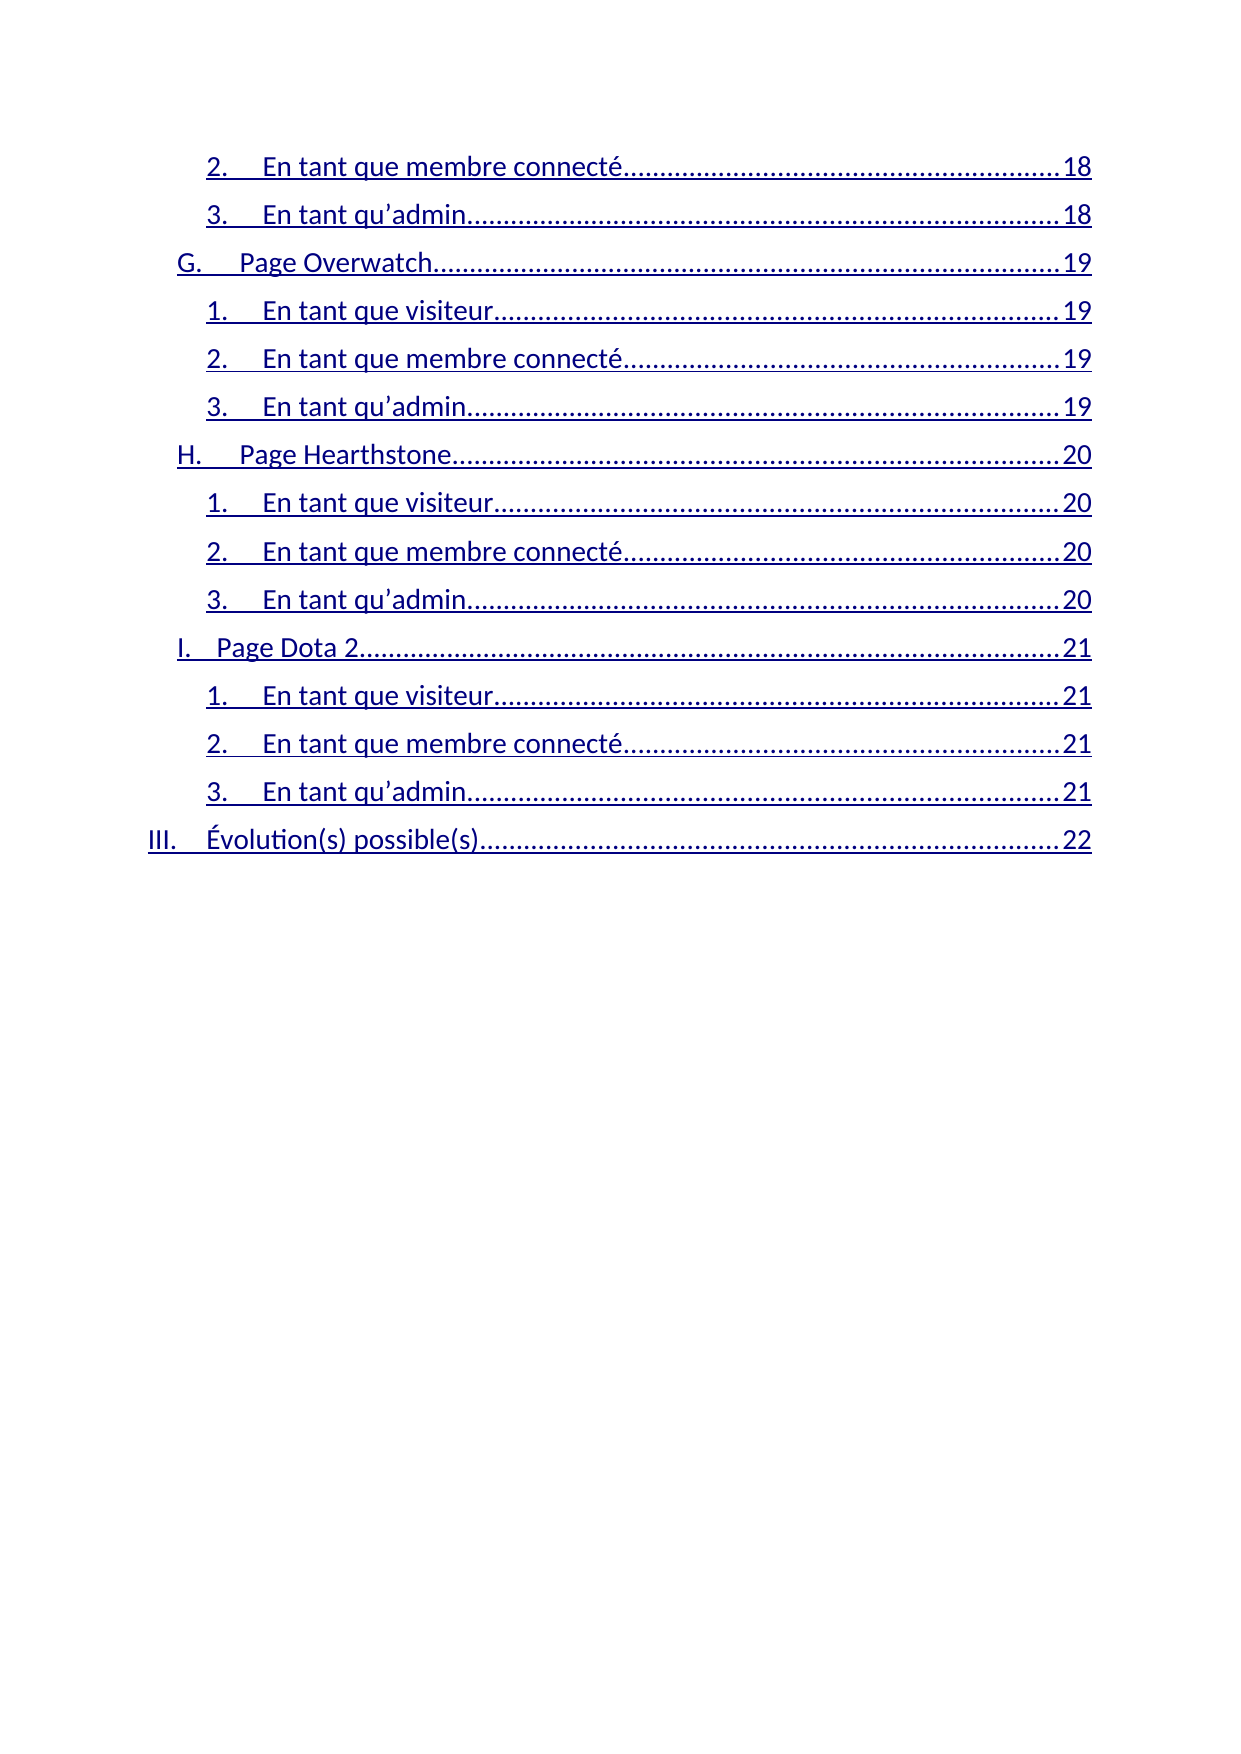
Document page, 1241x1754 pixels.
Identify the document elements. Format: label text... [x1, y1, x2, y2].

text G. Page Overwatch 19 [177, 244, 1093, 279]
text 3. En tant qu’admin 18 [206, 196, 1093, 231]
text 2. En tant que membre connecté 20 [206, 533, 1093, 568]
text I. Page Dota 2 21 [177, 629, 1093, 664]
text III. Évolution(s) possible(s) 22 [148, 821, 1093, 857]
text 3. En tant qu’admin 21 [206, 773, 1093, 809]
text 2. En tant que membre connecté 21 [206, 725, 1093, 761]
text 1. En tant que visiteur 20 [206, 484, 1093, 520]
text 1. En tant que visiteur 19 [206, 292, 1093, 328]
text 3. En tant qu’admin 19 [206, 388, 1093, 424]
text 2. En tant que membre connecté 18 [206, 148, 1093, 183]
text 3. En tant qu’admin 20 [206, 581, 1093, 616]
text 2. En tant que membre connecté 19 [206, 340, 1093, 376]
text H. Page Hearthstone 20 [177, 436, 1093, 472]
text 1. En tant que visiteur 21 [206, 677, 1093, 713]
